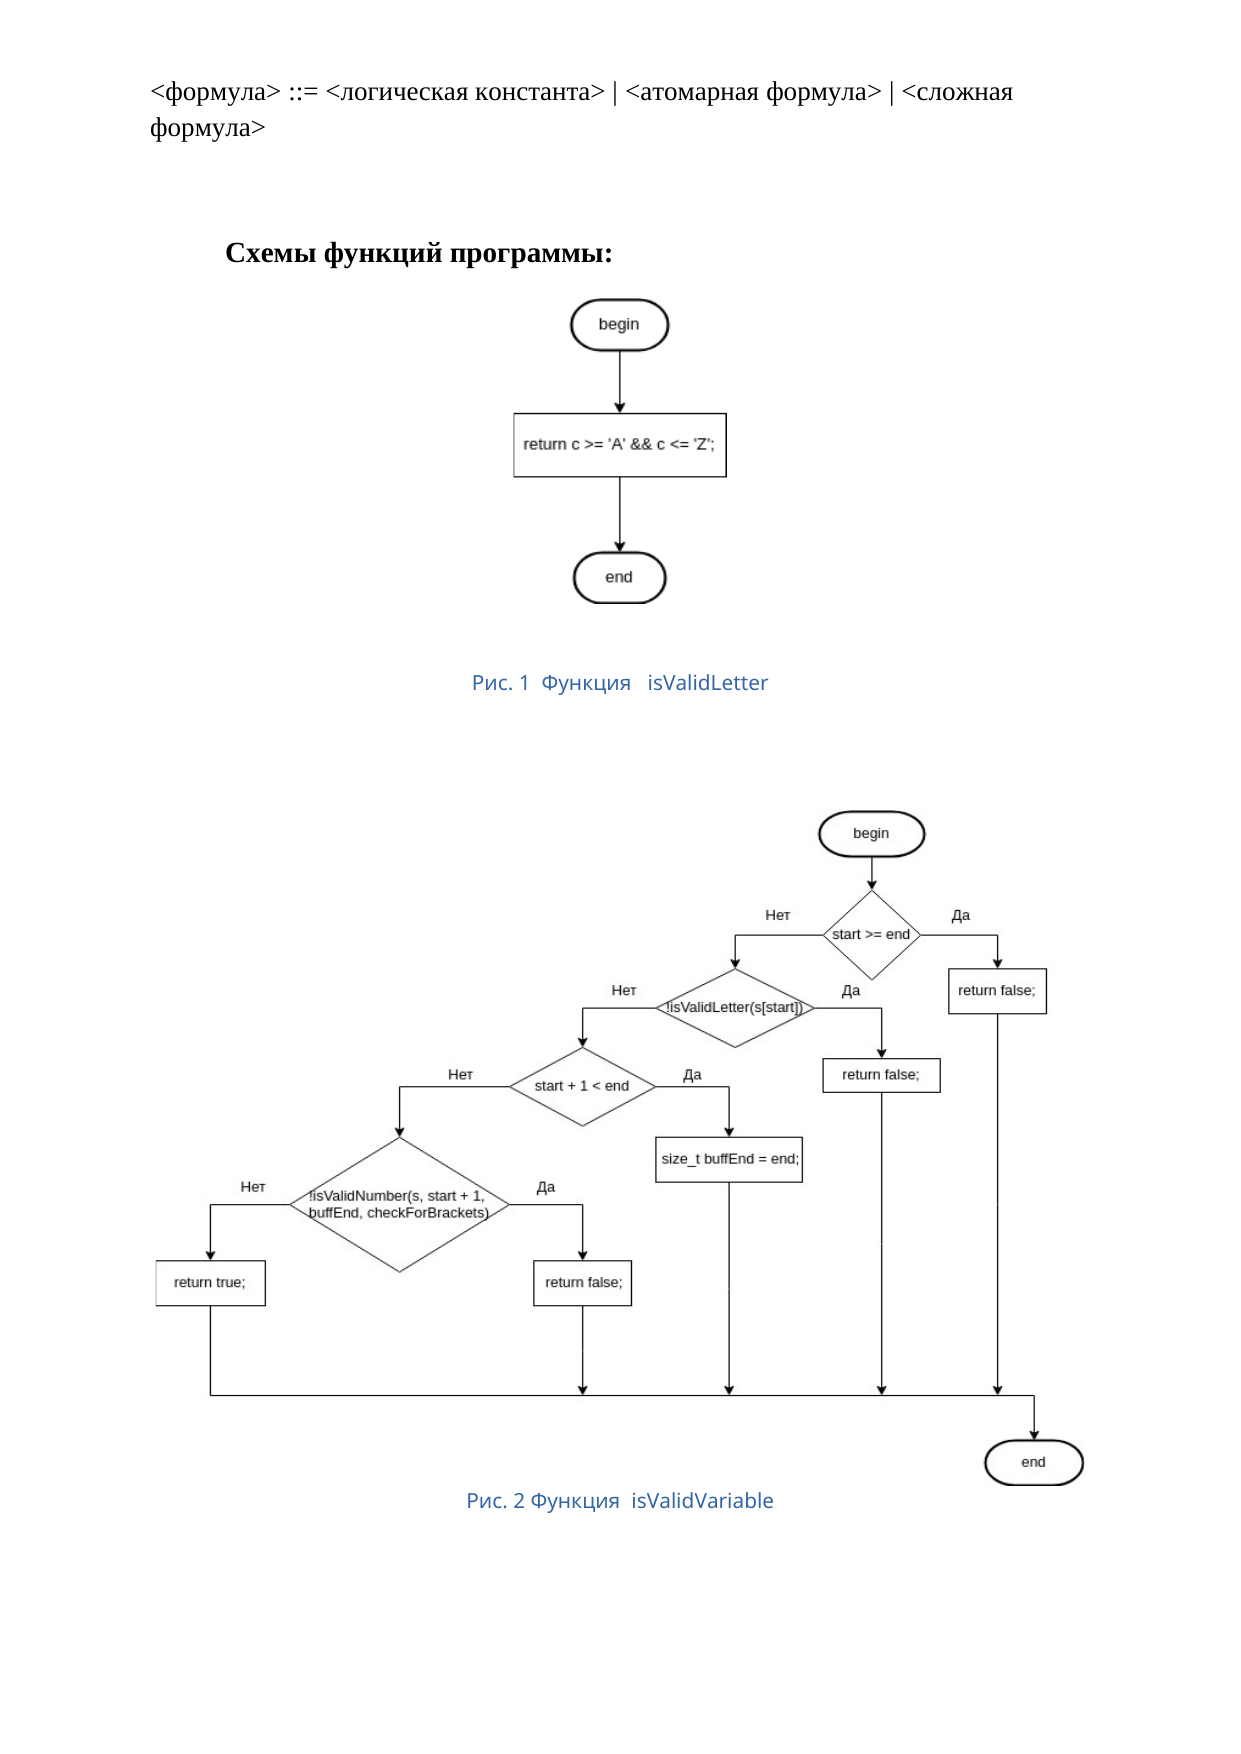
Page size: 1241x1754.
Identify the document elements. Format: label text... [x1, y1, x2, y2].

text Рис. 1 Функция isValidLetter [150, 668, 1090, 697]
text <формула> ::= <логическая константа> | <атомарная формула> | <сложная формула> [150, 75, 1090, 142]
picture [155, 810, 1085, 1486]
picture [513, 298, 727, 604]
text Рис. 2 Функция isValidVariable [150, 810, 1090, 1514]
list Схемы функций программы: [225, 235, 1090, 268]
